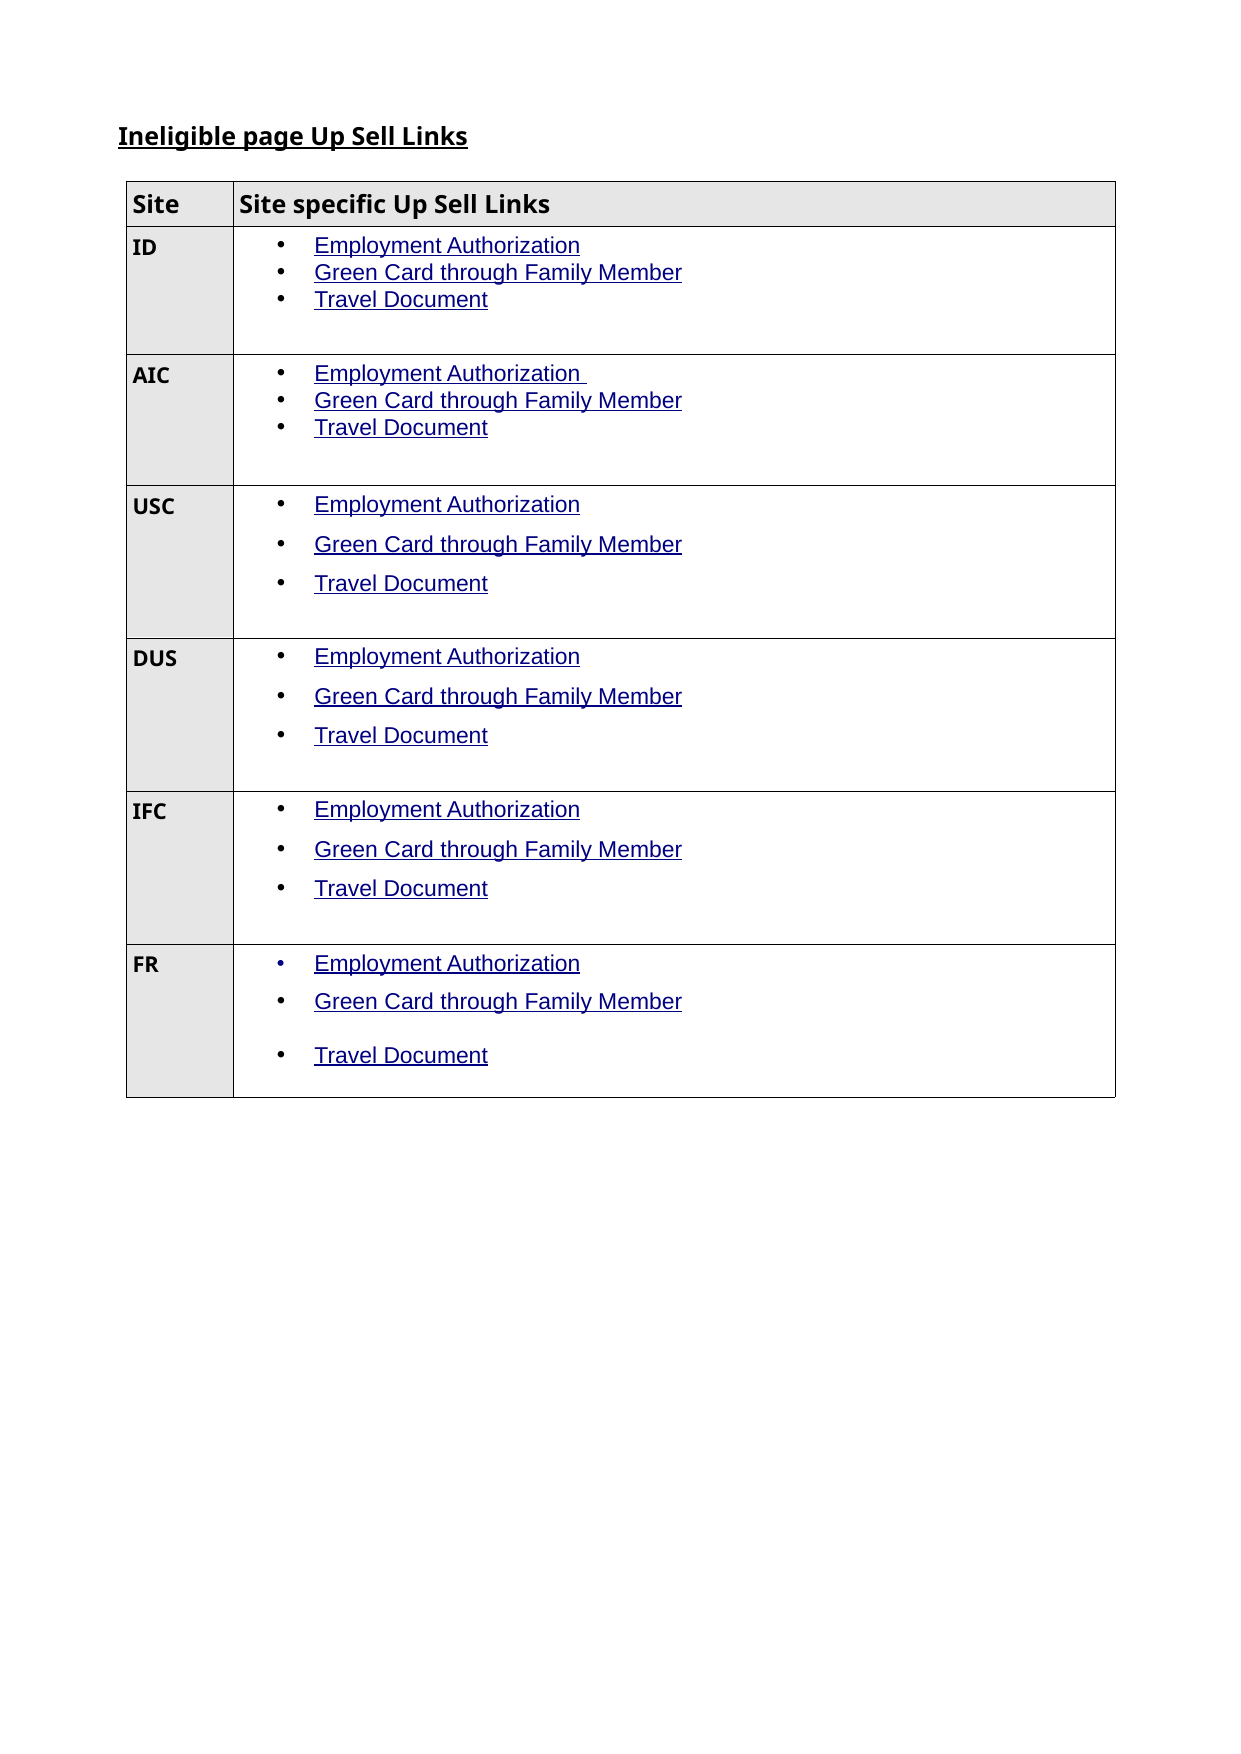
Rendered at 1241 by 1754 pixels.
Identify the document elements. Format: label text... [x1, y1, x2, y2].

table_cell IFC [127, 792, 233, 944]
table_cell AIC [127, 355, 233, 485]
table_cell Employment Authorization Green Card through Family Member Travel Document [234, 945, 1115, 1097]
table_cell Employment Authorization Green Card through Family Member Travel Document [234, 639, 1115, 791]
table_cell Employment Authorization Green Card through Family Member Travel Document [234, 486, 1115, 637]
table_cell FR [127, 945, 233, 1097]
table_header Site [127, 182, 233, 226]
table_cell Employment Authorization Green Card through Family Member Travel Document [234, 792, 1115, 944]
table_cell USC [127, 486, 233, 637]
table_header Site specific Up Sell Links [234, 182, 1115, 226]
table_cell DUS [127, 639, 233, 791]
text Ineligible page Up Sell Links [118, 118, 1122, 152]
table_cell Employment Authorization Green Card through Family Member Travel Document [234, 227, 1115, 354]
table_cell Employment Authorization Green Card through Family Member Travel Document [234, 355, 1115, 485]
table_cell ID [127, 227, 233, 354]
